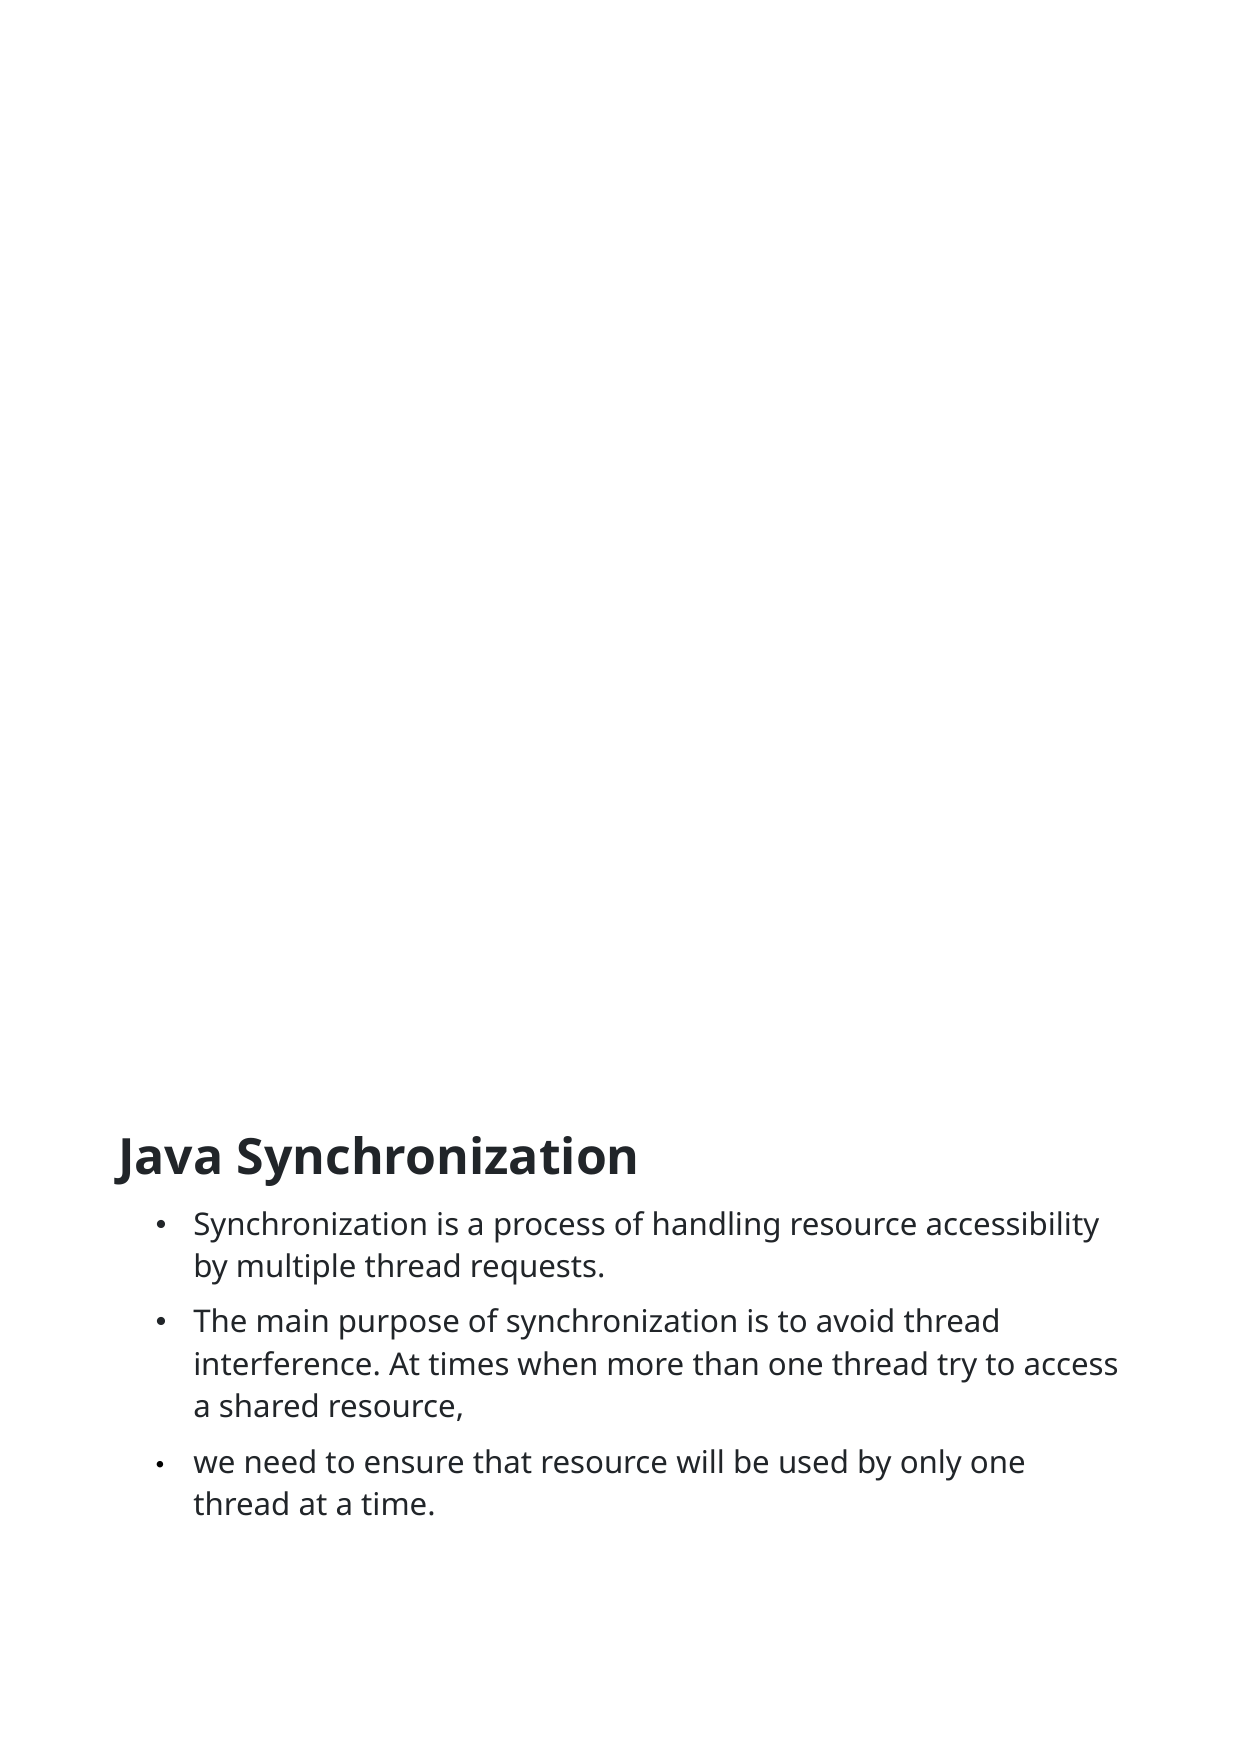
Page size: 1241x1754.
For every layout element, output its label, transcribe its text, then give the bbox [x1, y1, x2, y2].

list we need to ensure that resource will be used by only one thread at a time. [156, 1439, 1122, 1525]
list The main purpose of synchronization is to avoid thread interference. At times when more than one thread try to access a shared resource, [156, 1299, 1122, 1427]
list Synchronization is a process of handling resource accessibility by multiple thread requests. [156, 1202, 1122, 1287]
subtitle Java Synchronization [118, 1121, 1122, 1189]
